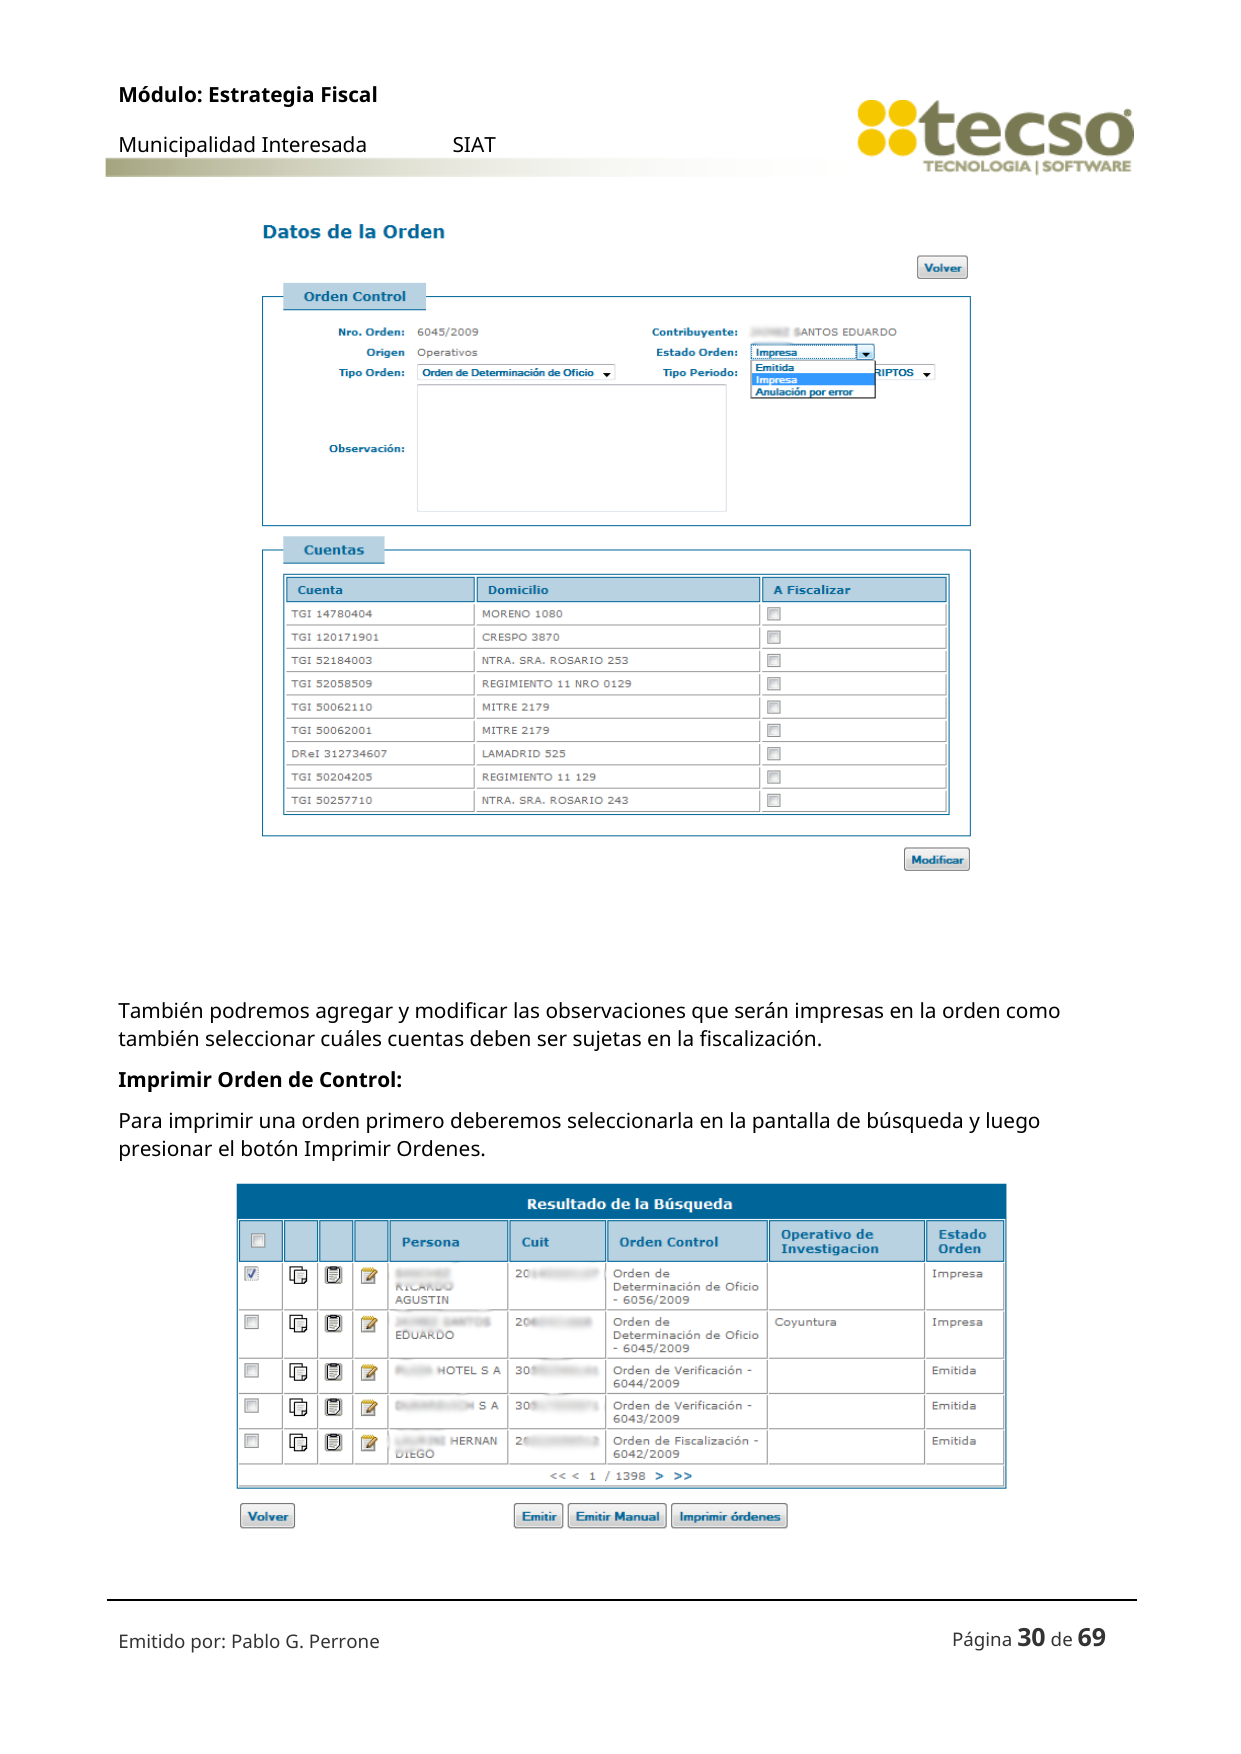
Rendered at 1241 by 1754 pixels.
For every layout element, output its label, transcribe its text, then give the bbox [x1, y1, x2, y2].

picture [228, 1175, 1012, 1535]
text Imprimir Orden de Control: [118, 1065, 1122, 1093]
text También podremos agregar y modificar las observaciones que serán impresas en la orden como también seleccionar cuáles cuentas deben ser sujetas en la fiscalización. [118, 996, 1122, 1053]
picture [105, 100, 1134, 177]
picture [258, 217, 982, 885]
text Para imprimir una orden primero deberemos seleccionarla en la pantalla de búsqueda y luego presionar el botón Imprimir Ordenes. [118, 1106, 1122, 1163]
